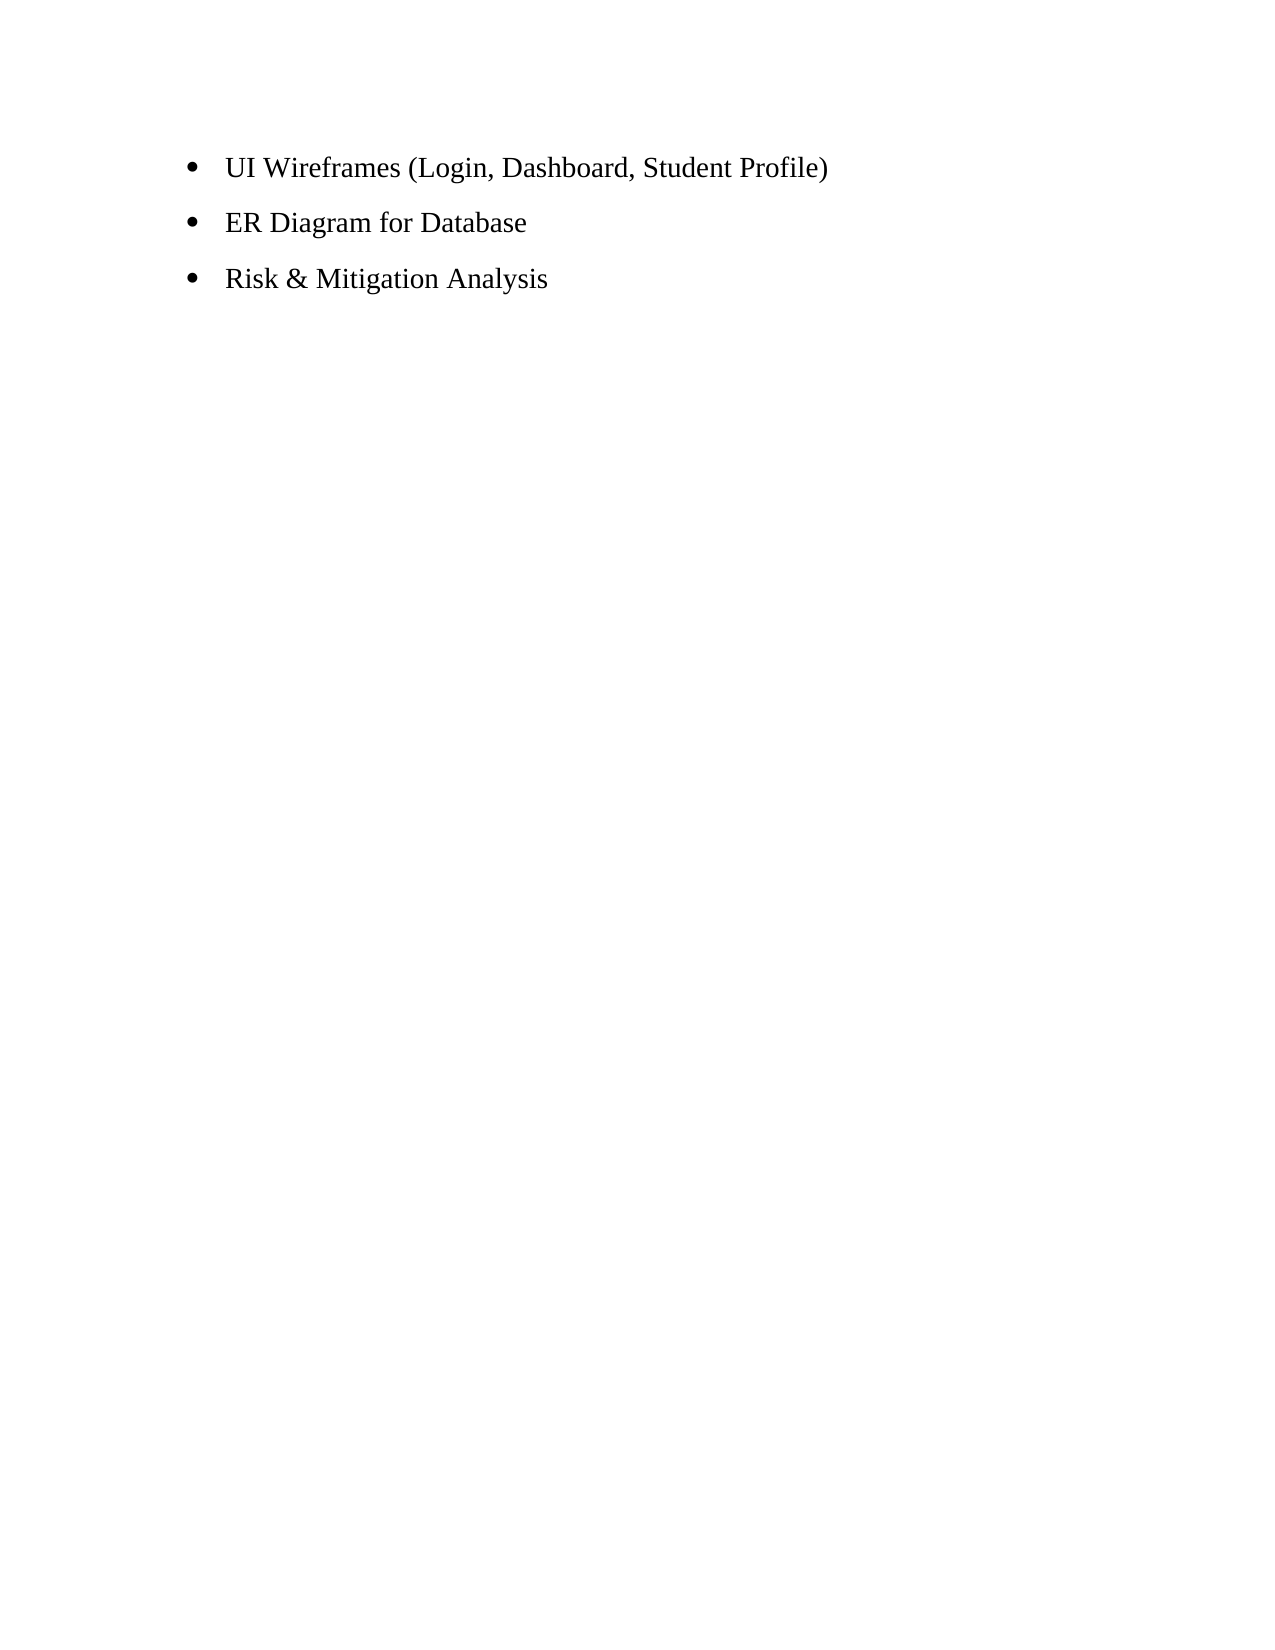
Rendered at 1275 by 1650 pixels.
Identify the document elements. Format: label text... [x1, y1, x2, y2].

list Risk & Mitigation Analysis [187, 261, 1125, 295]
list UI Wireframes (Login, Dashboard, Student Profile) [187, 150, 1125, 184]
list ER Diagram for Database [187, 206, 1125, 239]
